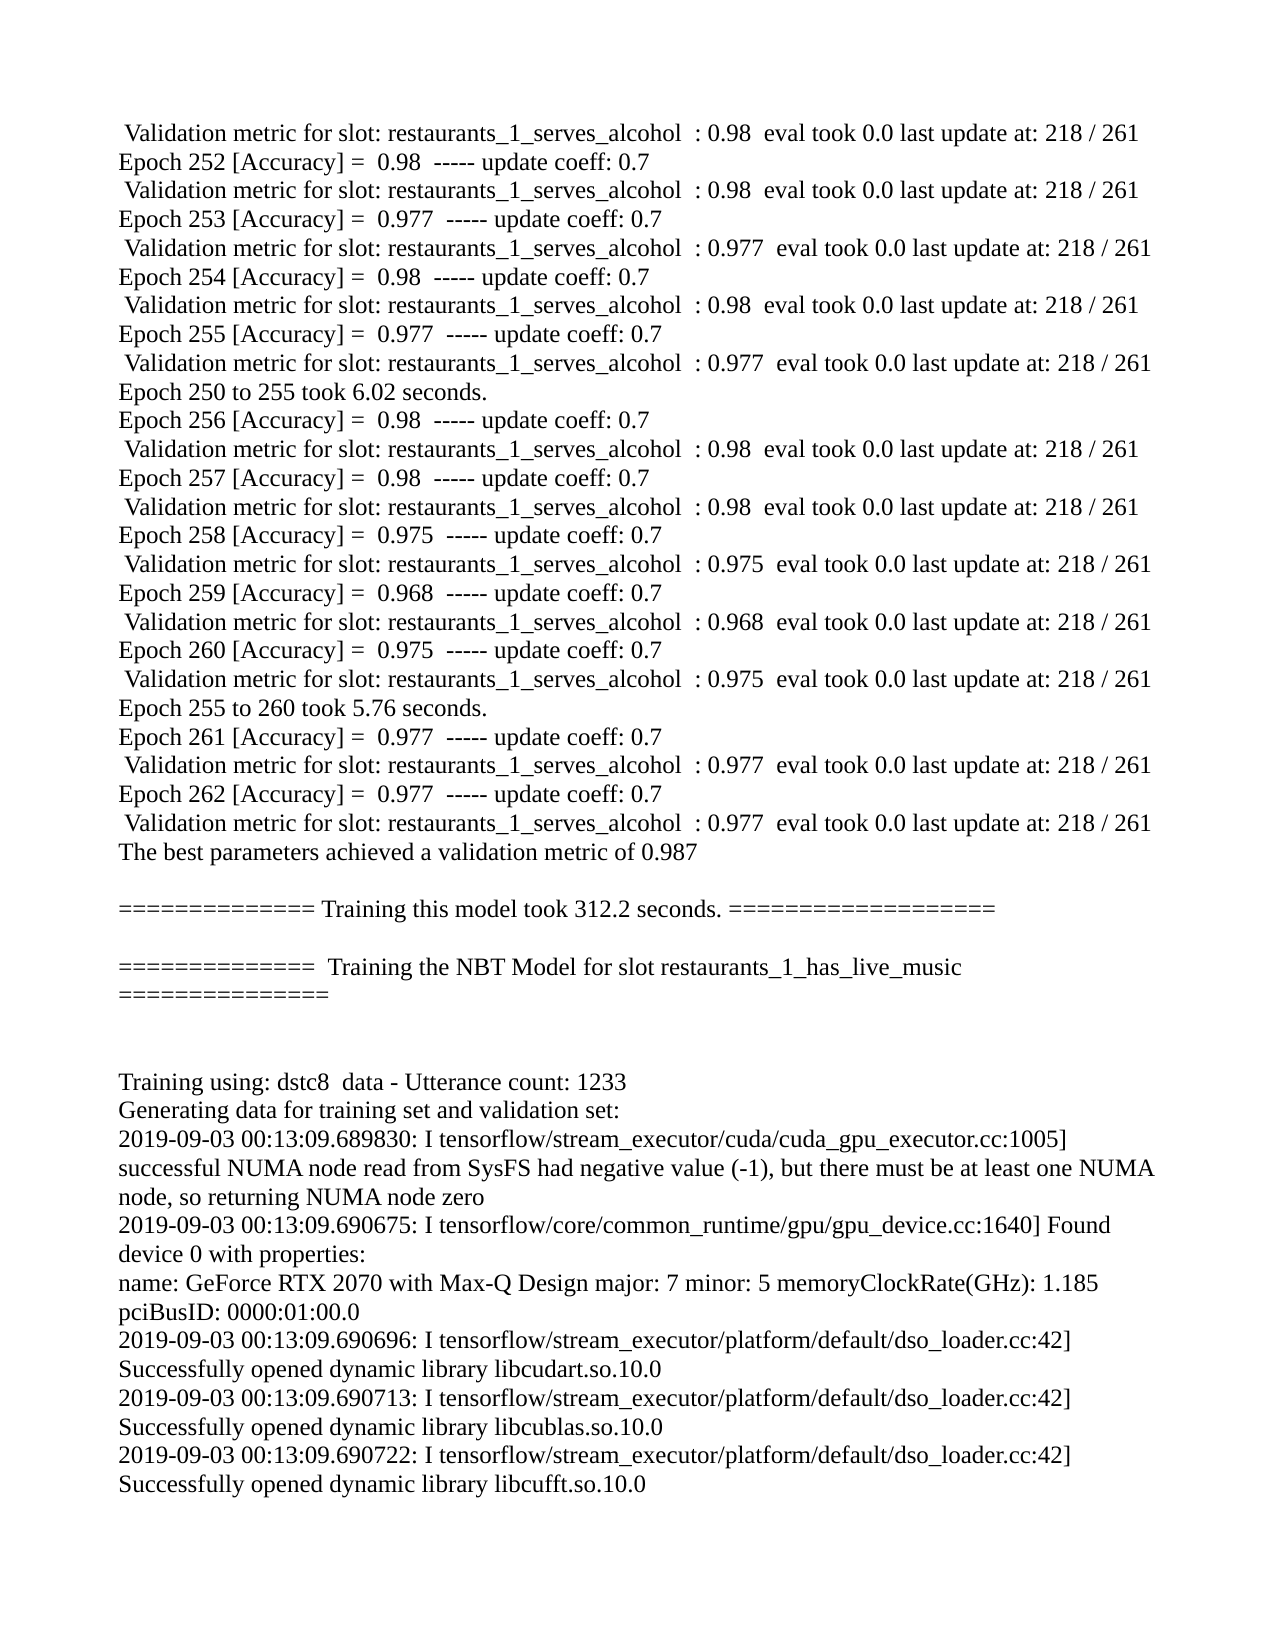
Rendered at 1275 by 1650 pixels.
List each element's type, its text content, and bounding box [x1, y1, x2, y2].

text Validation metric for slot: restaurants_1_serves_alcohol : 0.977 eval took 0.0 last update at: 218 / 261 [118, 233, 1157, 262]
text Epoch 259 [Accuracy] = 0.968 ----- update coeff: 0.7 [118, 578, 1157, 607]
text ============== Training this model took 312.2 seconds. =================== [118, 894, 1157, 923]
text Validation metric for slot: restaurants_1_serves_alcohol : 0.968 eval took 0.0 last update at: 218 / 261 [118, 607, 1157, 636]
text Validation metric for slot: restaurants_1_serves_alcohol : 0.975 eval took 0.0 last update at: 218 / 261 [118, 664, 1157, 693]
text Validation metric for slot: restaurants_1_serves_alcohol : 0.98 eval took 0.0 last update at: 218 / 261 [118, 492, 1157, 521]
text Generating data for training set and validation set: [118, 1096, 1157, 1124]
text 2019-09-03 00:13:09.690722: I tensorflow/stream_executor/platform/default/dso_loader.cc:42] Successfully opened dynamic library libcufft.so.10.0 [118, 1441, 1157, 1498]
text Validation metric for slot: restaurants_1_serves_alcohol : 0.977 eval took 0.0 last update at: 218 / 261 [118, 751, 1157, 779]
text Validation metric for slot: restaurants_1_serves_alcohol : 0.977 eval took 0.0 last update at: 218 / 261 [118, 348, 1157, 377]
text Epoch 256 [Accuracy] = 0.98 ----- update coeff: 0.7 [118, 406, 1157, 434]
text 2019-09-03 00:13:09.689830: I tensorflow/stream_executor/cuda/cuda_gpu_executor.cc:1005] successful NUMA node read from SysFS had negative value (-1), but there must be at least one NUMA node, so returning NUMA node zero [118, 1124, 1157, 1211]
text 2019-09-03 00:13:09.690675: I tensorflow/core/common_runtime/gpu/gpu_device.cc:1640] Found device 0 with properties: [118, 1211, 1157, 1268]
text Training using: dstc8 data - Utterance count: 1233 [118, 1067, 1157, 1096]
text Epoch 257 [Accuracy] = 0.98 ----- update coeff: 0.7 [118, 463, 1157, 492]
text pciBusID: 0000:01:00.0 [118, 1297, 1157, 1326]
text Epoch 258 [Accuracy] = 0.975 ----- update coeff: 0.7 [118, 521, 1157, 549]
text Epoch 252 [Accuracy] = 0.98 ----- update coeff: 0.7 [118, 147, 1157, 176]
text Validation metric for slot: restaurants_1_serves_alcohol : 0.98 eval took 0.0 last update at: 218 / 261 [118, 118, 1157, 147]
text 2019-09-03 00:13:09.690713: I tensorflow/stream_executor/platform/default/dso_loader.cc:42] Successfully opened dynamic library libcublas.so.10.0 [118, 1383, 1157, 1441]
text Epoch 250 to 255 took 6.02 seconds. [118, 377, 1157, 406]
text Validation metric for slot: restaurants_1_serves_alcohol : 0.98 eval took 0.0 last update at: 218 / 261 [118, 291, 1157, 319]
text Epoch 261 [Accuracy] = 0.977 ----- update coeff: 0.7 [118, 722, 1157, 751]
text Validation metric for slot: restaurants_1_serves_alcohol : 0.98 eval took 0.0 last update at: 218 / 261 [118, 434, 1157, 463]
text Validation metric for slot: restaurants_1_serves_alcohol : 0.977 eval took 0.0 last update at: 218 / 261 [118, 808, 1157, 837]
text Epoch 255 [Accuracy] = 0.977 ----- update coeff: 0.7 [118, 319, 1157, 348]
text Validation metric for slot: restaurants_1_serves_alcohol : 0.975 eval took 0.0 last update at: 218 / 261 [118, 549, 1157, 578]
text Epoch 254 [Accuracy] = 0.98 ----- update coeff: 0.7 [118, 262, 1157, 291]
text Epoch 255 to 260 took 5.76 seconds. [118, 693, 1157, 722]
text Validation metric for slot: restaurants_1_serves_alcohol : 0.98 eval took 0.0 last update at: 218 / 261 [118, 176, 1157, 204]
text ============== Training the NBT Model for slot restaurants_1_has_live_music =============== [118, 952, 1157, 1009]
text name: GeForce RTX 2070 with Max-Q Design major: 7 minor: 5 memoryClockRate(GHz): 1.185 [118, 1268, 1157, 1297]
text 2019-09-03 00:13:09.690696: I tensorflow/stream_executor/platform/default/dso_loader.cc:42] Successfully opened dynamic library libcudart.so.10.0 [118, 1326, 1157, 1383]
text Epoch 262 [Accuracy] = 0.977 ----- update coeff: 0.7 [118, 779, 1157, 808]
text Epoch 260 [Accuracy] = 0.975 ----- update coeff: 0.7 [118, 636, 1157, 664]
text Epoch 253 [Accuracy] = 0.977 ----- update coeff: 0.7 [118, 204, 1157, 233]
text The best parameters achieved a validation metric of 0.987 [118, 837, 1157, 866]
